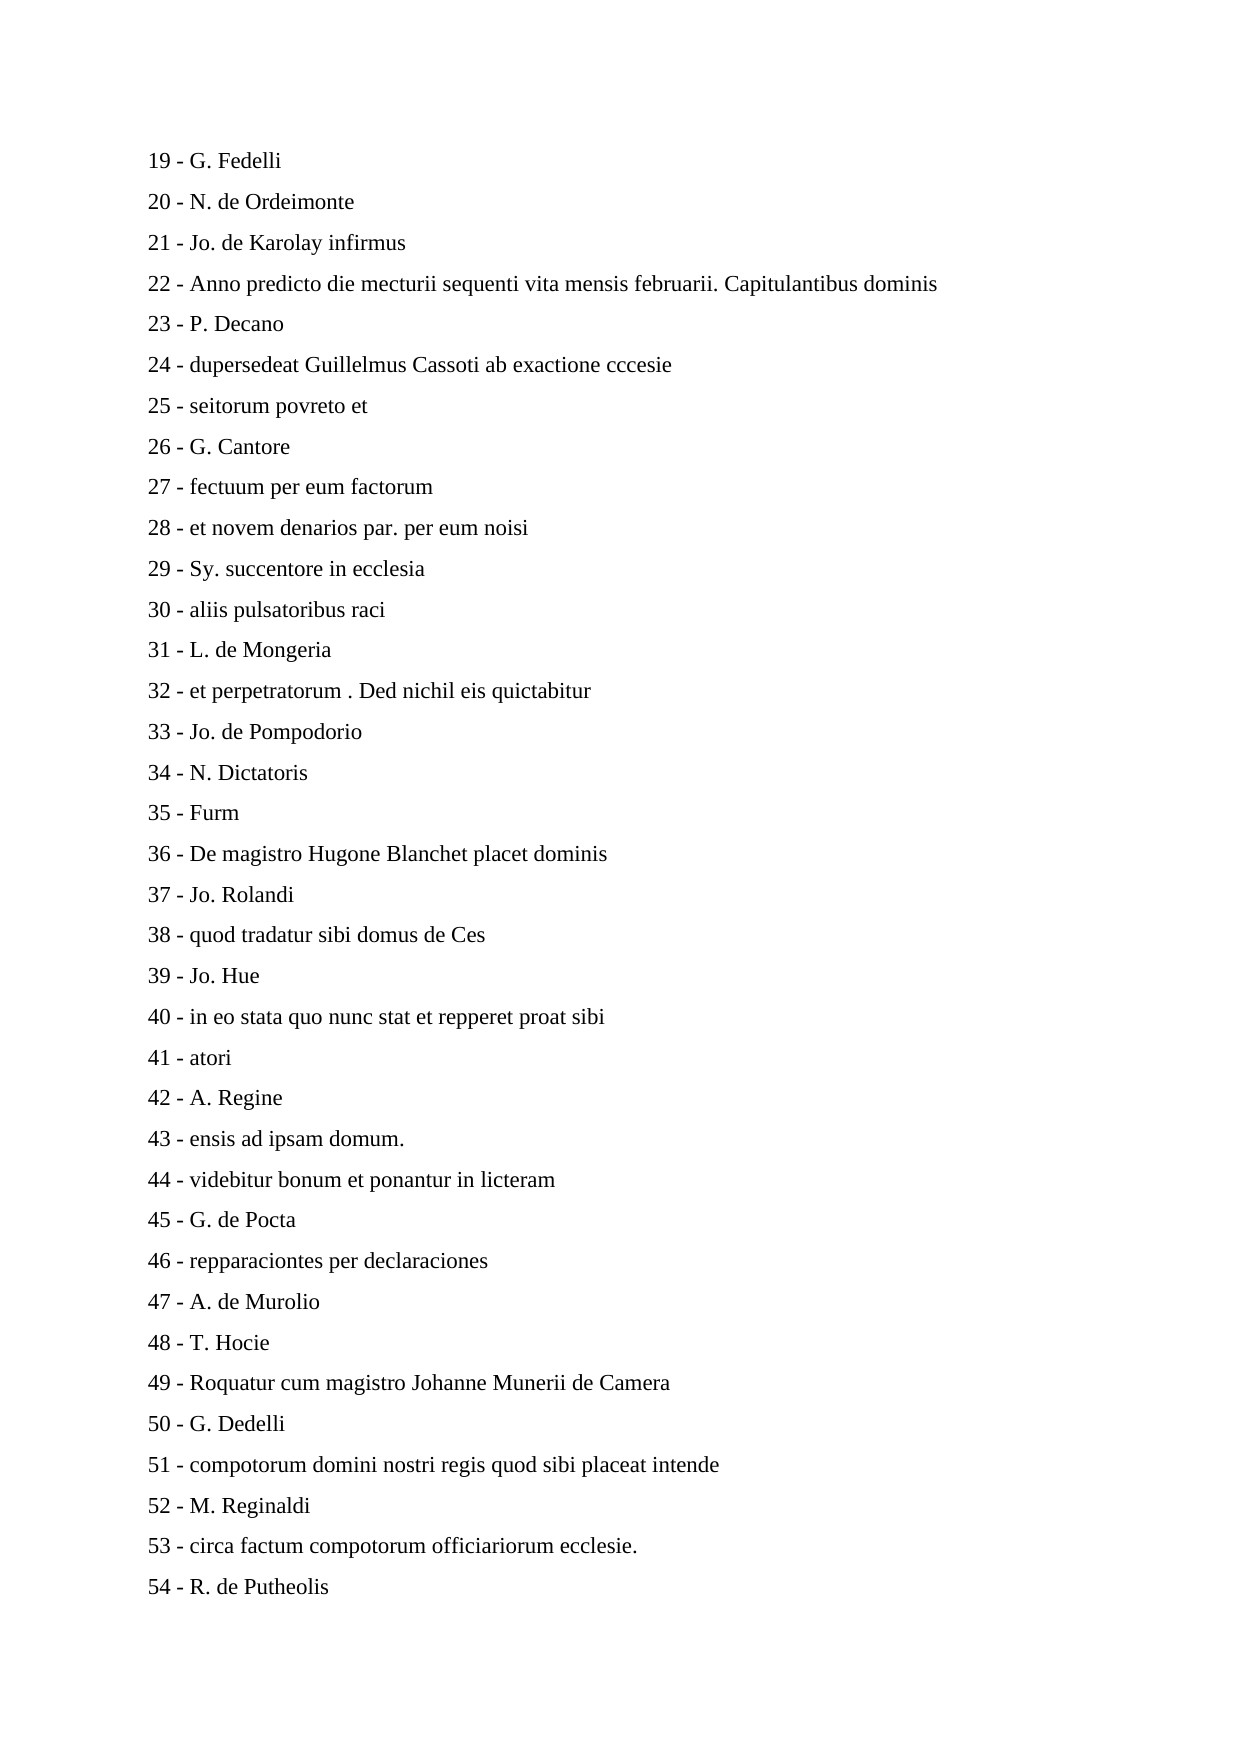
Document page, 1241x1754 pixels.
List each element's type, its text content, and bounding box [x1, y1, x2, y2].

text 31 - L. de Mongeria [148, 636, 1093, 663]
text 45 - G. de Pocta [148, 1207, 1093, 1233]
text 23 - P. Decano [148, 311, 1093, 337]
text 42 - A. Regine [148, 1084, 1093, 1111]
text 35 - Furm [148, 799, 1093, 826]
text 54 - R. de Putheolis [148, 1573, 1093, 1599]
text 24 - dupersedeat Guillelmus Cassoti ab exactione cccesie [148, 351, 1093, 378]
text 22 - Anno predicto die mecturii sequenti vita mensis februarii. Capitulantibus dominis [148, 270, 1093, 296]
text 51 - compotorum domini nostri regis quod sibi placeat intende [148, 1451, 1093, 1477]
text 32 - et perpetratorum . Ded nichil eis quictabitur [148, 677, 1093, 703]
text 40 - in eo stata quo nunc stat et repperet proat sibi [148, 1003, 1093, 1029]
text 26 - G. Cantore [148, 433, 1093, 459]
text 30 - aliis pulsatoribus raci [148, 596, 1093, 622]
text 46 - repparaciontes per declaraciones [148, 1247, 1093, 1274]
text 50 - G. Dedelli [148, 1410, 1093, 1437]
text 43 - ensis ad ipsam domum. [148, 1125, 1093, 1151]
text 36 - De magistro Hugone Blanchet placet dominis [148, 840, 1093, 866]
text 38 - quod tradatur sibi domus de Ces [148, 921, 1093, 948]
text 25 - seitorum povreto et [148, 392, 1093, 418]
text 27 - fectuum per eum factorum [148, 473, 1093, 500]
text 21 - Jo. de Karolay infirmus [148, 229, 1093, 255]
text 28 - et novem denarios par. per eum noisi [148, 514, 1093, 541]
text 33 - Jo. de Pompodorio [148, 718, 1093, 744]
text 29 - Sy. succentore in ecclesia [148, 555, 1093, 581]
text 52 - M. Reginaldi [148, 1492, 1093, 1518]
text 44 - videbitur bonum et ponantur in licteram [148, 1166, 1093, 1192]
text 47 - A. de Murolio [148, 1288, 1093, 1314]
text 49 - Roquatur cum magistro Johanne Munerii de Camera [148, 1369, 1093, 1396]
text 34 - N. Dictatoris [148, 758, 1093, 785]
text 48 - T. Hocie [148, 1329, 1093, 1355]
text 53 - circa factum compotorum officiariorum ecclesie. [148, 1532, 1093, 1559]
text 39 - Jo. Hue [148, 962, 1093, 988]
text 37 - Jo. Rolandi [148, 881, 1093, 907]
text 41 - atori [148, 1044, 1093, 1070]
text 20 - N. de Ordeimonte [148, 188, 1093, 215]
text 19 - G. Fedelli [148, 148, 1093, 174]
